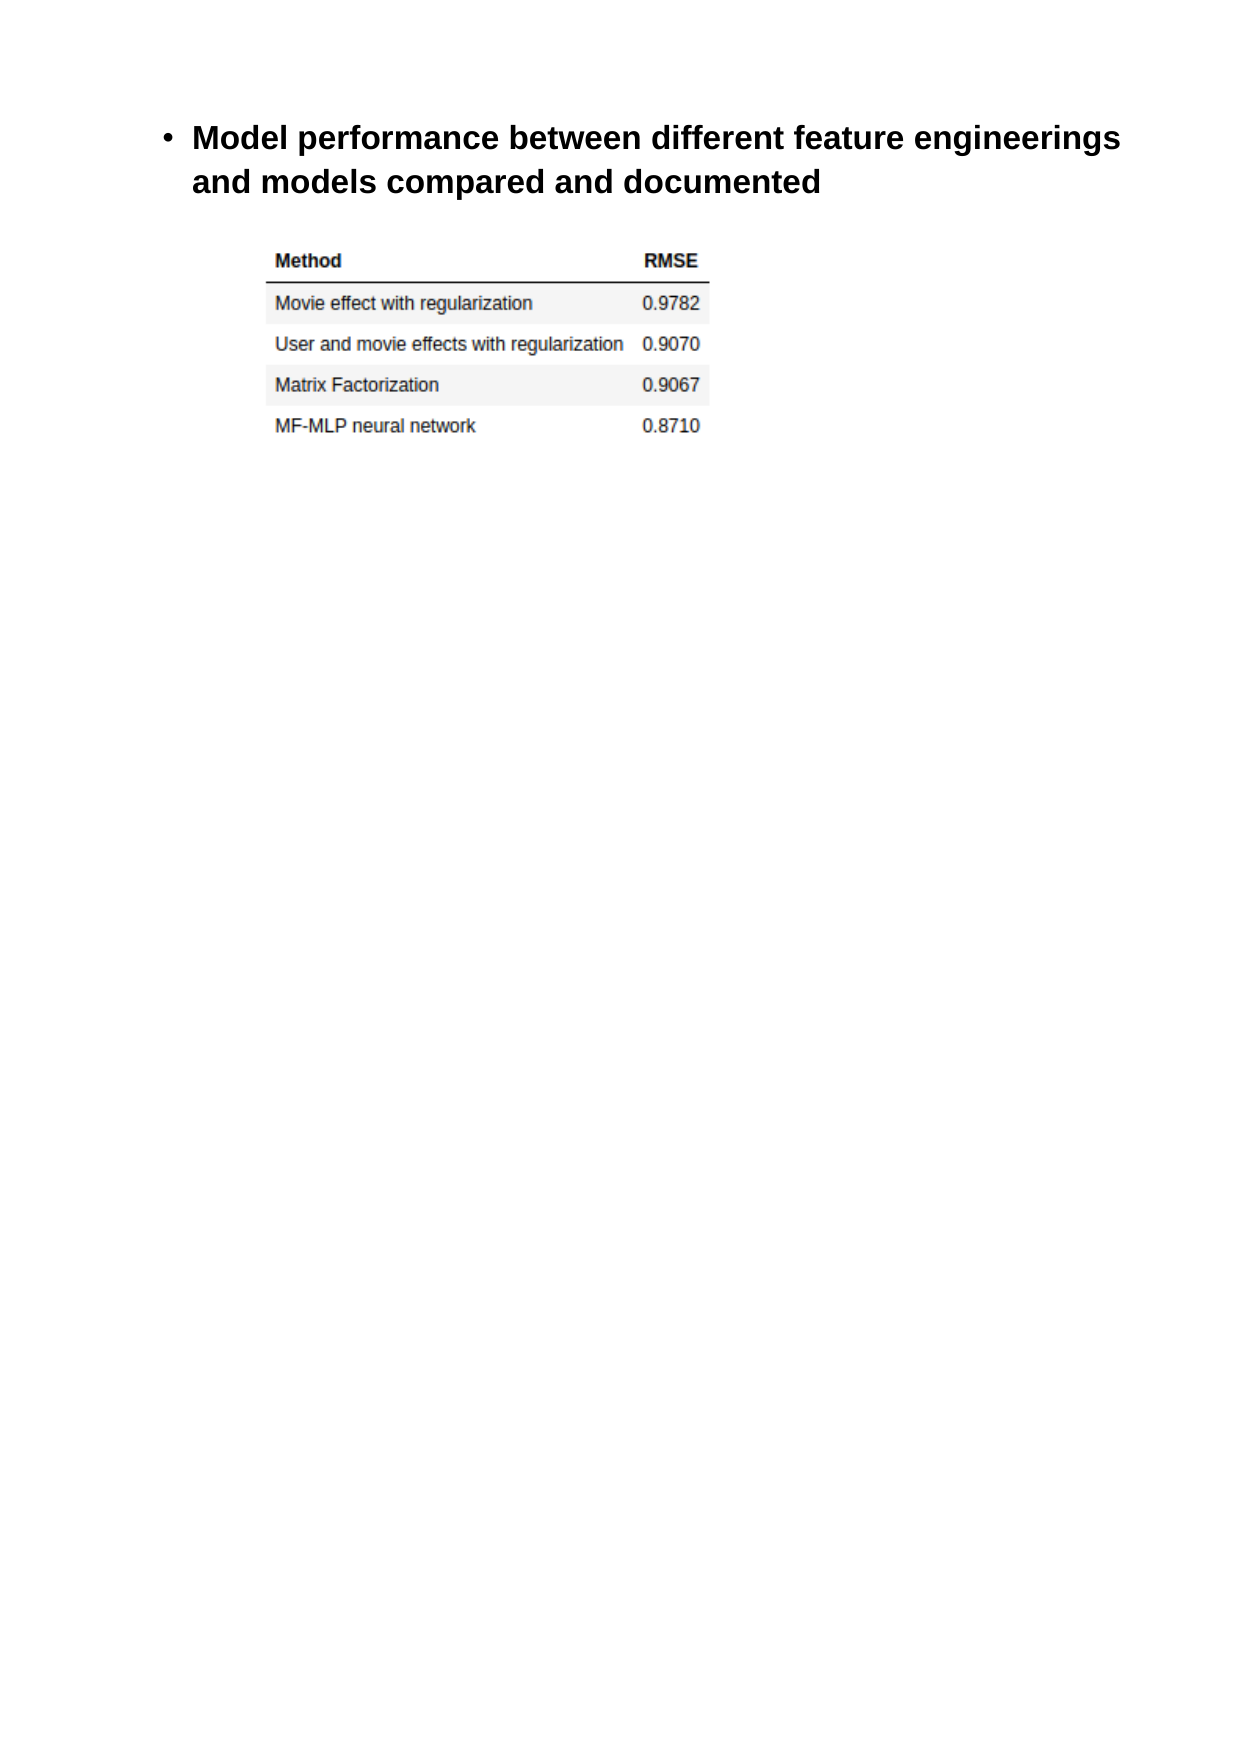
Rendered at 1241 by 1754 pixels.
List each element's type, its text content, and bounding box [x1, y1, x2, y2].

list Model performance between different feature engineerings and models compared and documented [162, 118, 1122, 201]
picture [260, 241, 727, 461]
